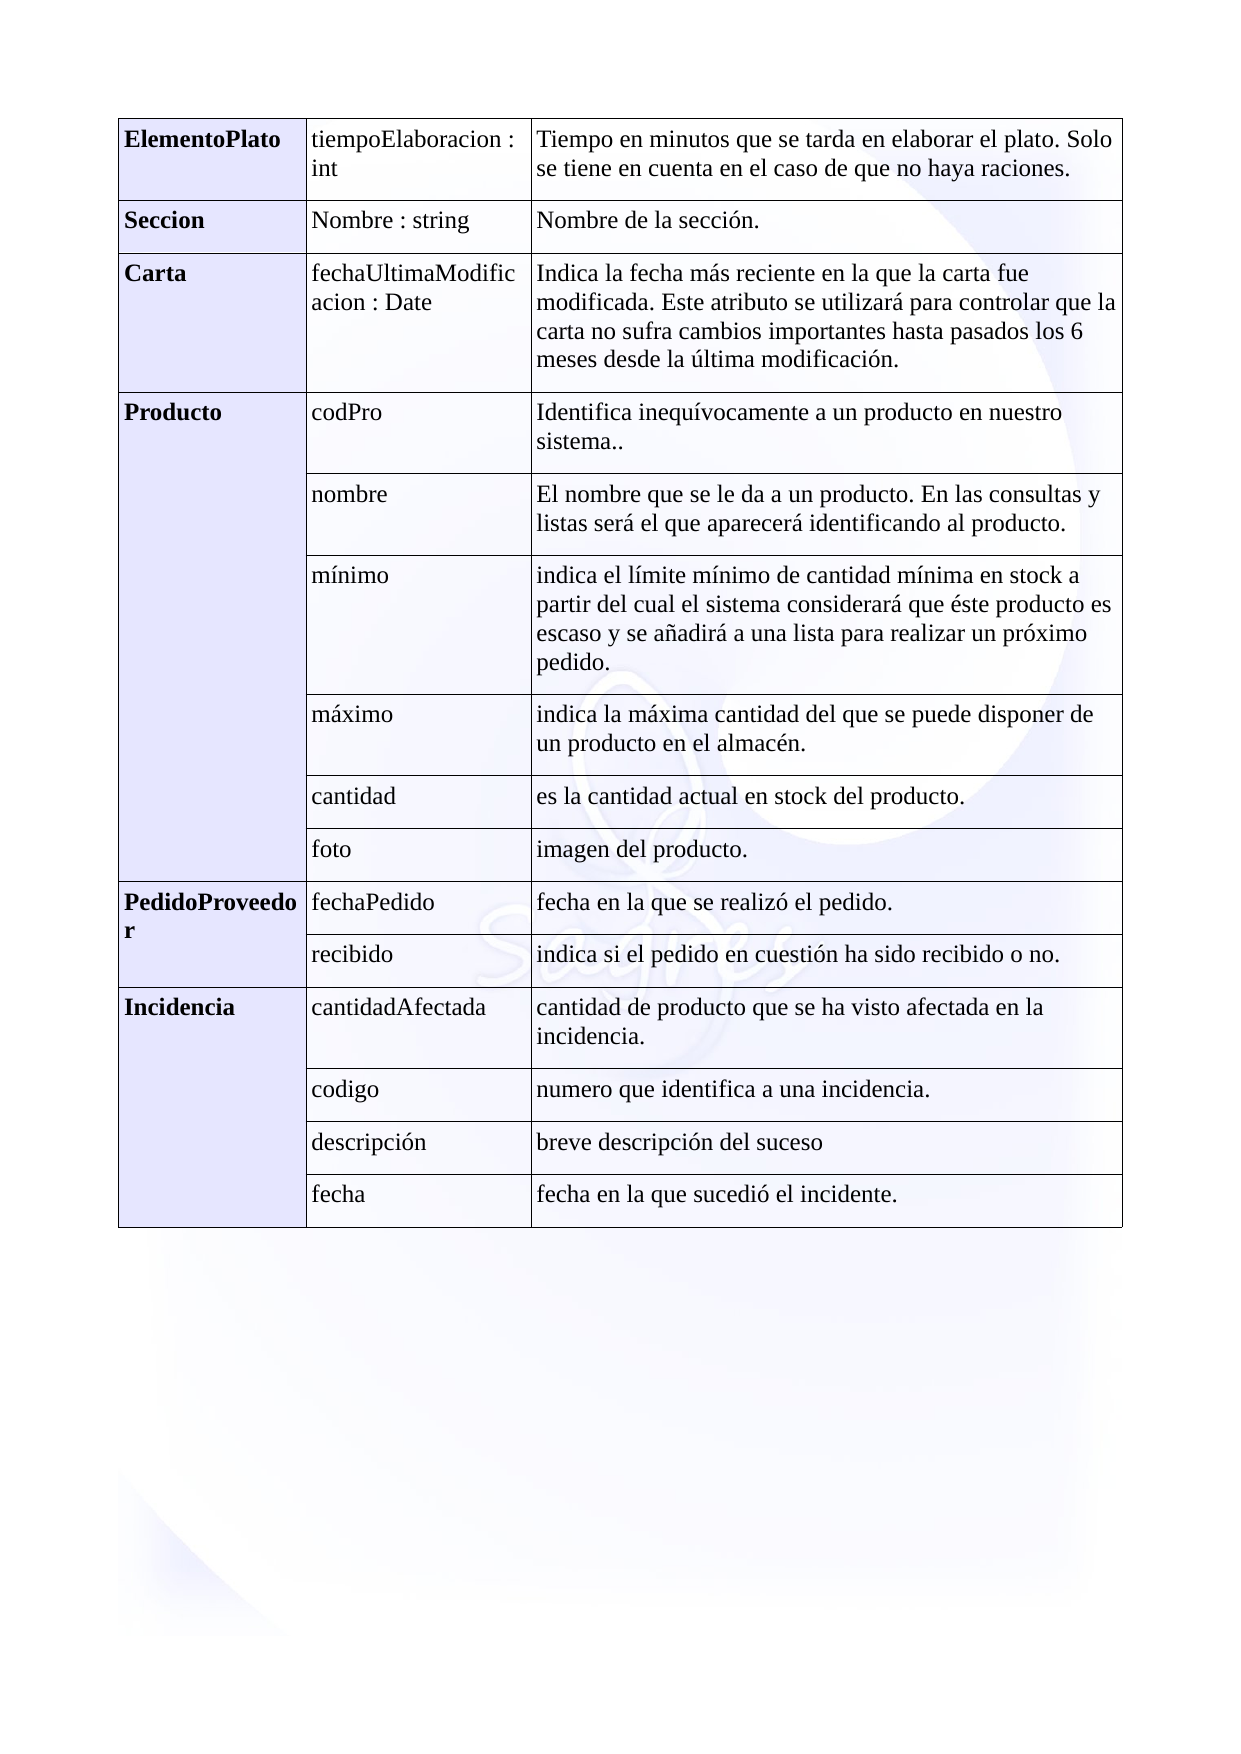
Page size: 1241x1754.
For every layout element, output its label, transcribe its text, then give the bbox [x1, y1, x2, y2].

table_cell Indica la fecha más reciente en la que la carta fue modificada. Este atributo se utilizará para controlar que la carta no sufra cambios importantes hasta pasados los 6 meses desde la última modificación. [532, 254, 1122, 392]
table_cell Seccion [119, 201, 306, 252]
table_cell indica si el pedido en cuestión ha sido recibido o no. [532, 935, 1122, 987]
table_cell foto [307, 829, 531, 881]
table_cell indica la máxima cantidad del que se puede disponer de un producto en el almacén. [532, 695, 1122, 775]
table_cell Carta [119, 254, 306, 392]
table_cell imagen del producto. [532, 829, 1122, 881]
table_cell cantidad [307, 776, 531, 828]
table_cell máximo [307, 695, 531, 775]
picture [118, 1228, 1122, 1636]
table_cell cantidad de producto que se ha visto afectada en la incidencia. [532, 988, 1122, 1068]
table_cell cantidadAfectada [307, 988, 531, 1068]
table_cell codigo [307, 1069, 531, 1121]
table_cell Identifica inequívocamente a un producto en nuestro sistema.. [532, 393, 1122, 473]
table_cell Nombre : string [307, 201, 531, 252]
table_cell es la cantidad actual en stock del producto. [532, 776, 1122, 828]
table_cell numero que identifica a una incidencia. [532, 1069, 1122, 1121]
table_cell Nombre de la sección. [532, 201, 1122, 252]
table_cell El nombre que se le da a un producto. En las consultas y listas será el que aparecerá identificando al producto. [532, 474, 1122, 555]
table_cell tiempoElaboracion : int [307, 119, 531, 200]
table_cell Tiempo en minutos que se tarda en elaborar el plato. Solo se tiene en cuenta en el caso de que no haya raciones. [532, 119, 1122, 200]
table_cell breve descripción del suceso [532, 1122, 1122, 1174]
table_cell PedidoProveedor [119, 882, 306, 987]
table_cell ElementoPlato [119, 119, 306, 200]
table_cell Incidencia [119, 988, 306, 1227]
table_cell descripción [307, 1122, 531, 1174]
table_cell codPro [307, 393, 531, 473]
table_cell fechaUltimaModificacion : Date [307, 254, 531, 392]
table_cell recibido [307, 935, 531, 987]
table_cell fecha en la que se realizó el pedido. [532, 882, 1122, 934]
table_cell nombre [307, 474, 531, 555]
table_cell Producto [119, 393, 306, 881]
table_cell fecha [307, 1175, 531, 1227]
table_cell indica el límite mínimo de cantidad mínima en stock a partir del cual el sistema considerará que éste producto es escaso y se añadirá a una lista para realizar un próximo pedido. [532, 556, 1122, 694]
table_cell mínimo [307, 556, 531, 694]
table_cell fecha en la que sucedió el incidente. [532, 1175, 1122, 1227]
table_cell fechaPedido [307, 882, 531, 934]
